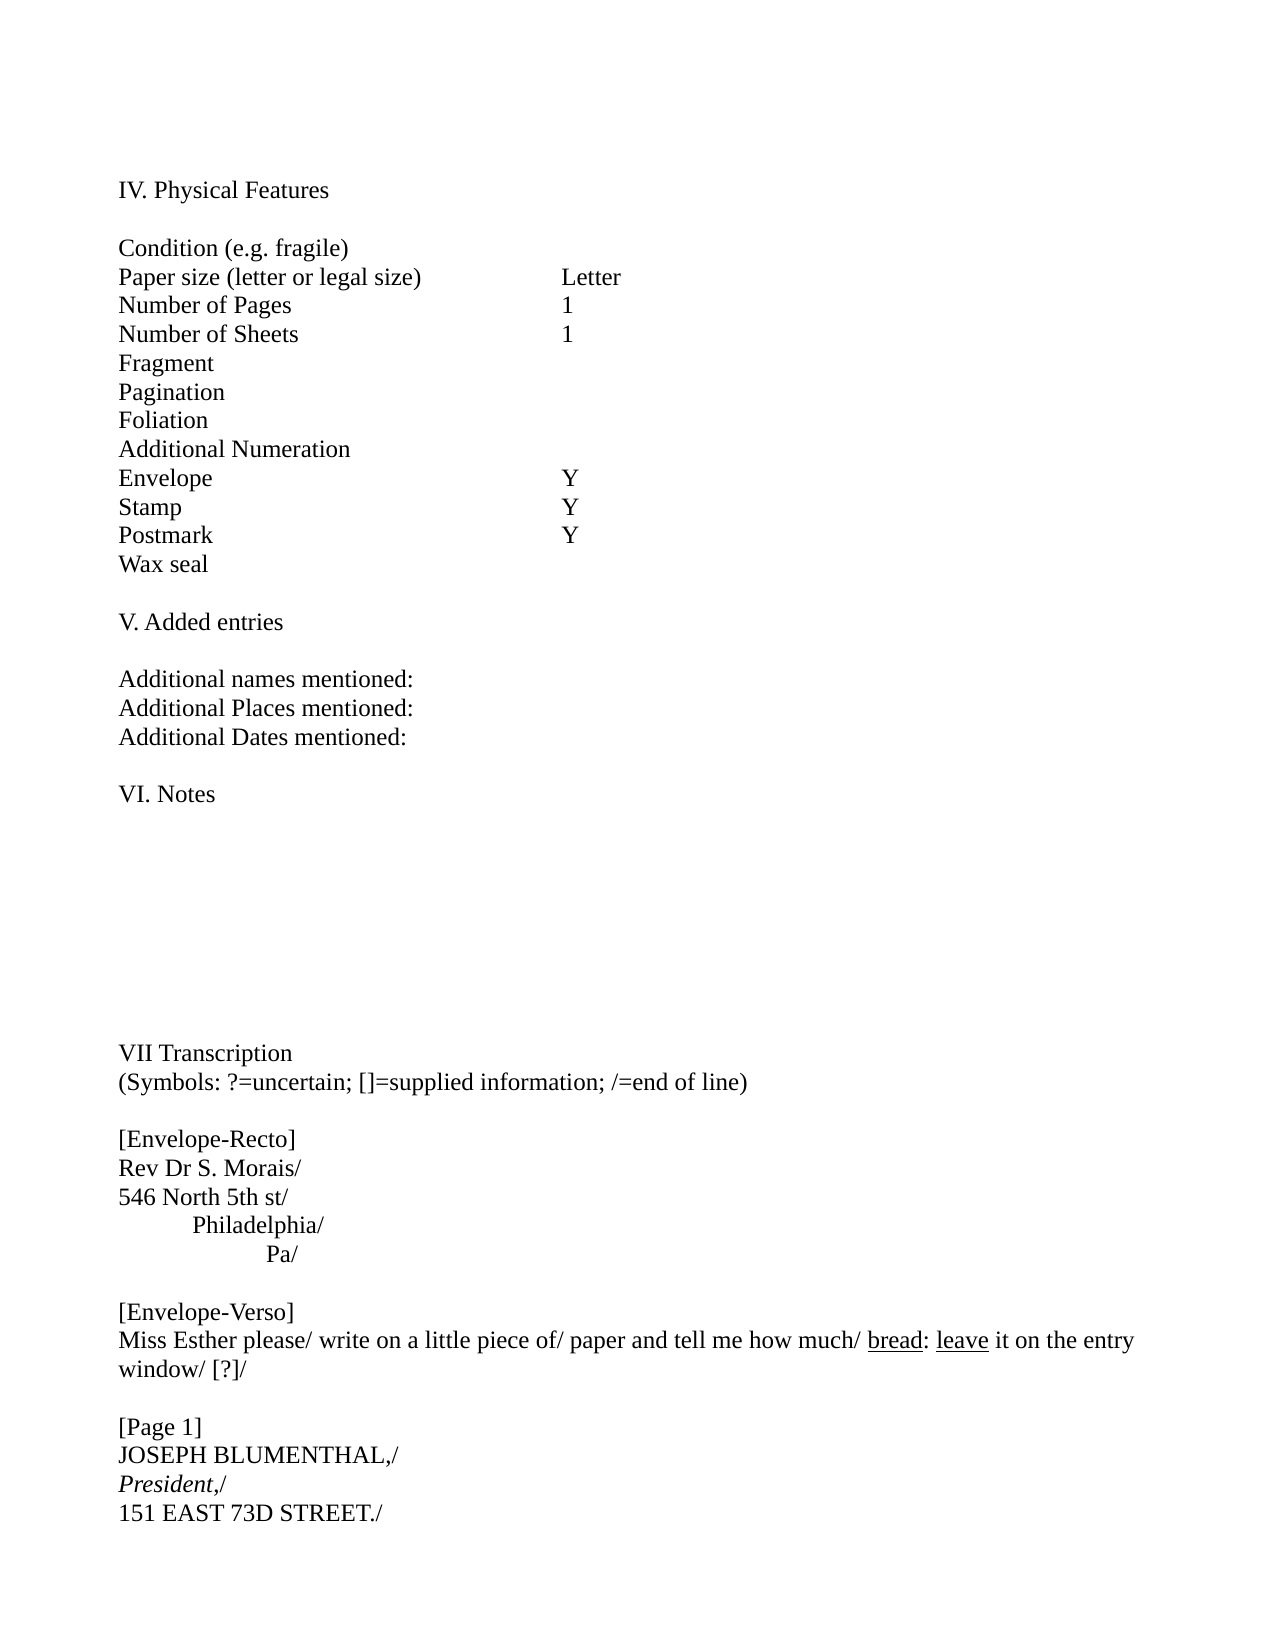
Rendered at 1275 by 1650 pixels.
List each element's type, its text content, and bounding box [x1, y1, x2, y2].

text Additional names mentioned: [118, 664, 1157, 693]
text [Envelope-Recto] [118, 1124, 1157, 1153]
text JOSEPH BLUMENTHAL,/ [118, 1441, 1157, 1469]
text [Page 1] [118, 1412, 1157, 1441]
text VI. Notes [118, 779, 1157, 808]
text IV. Physical Features [118, 176, 1157, 204]
text 151 EAST 73D STREET./ [118, 1498, 1157, 1527]
text Number of Pages 1 [118, 291, 1157, 319]
text Condition (e.g. fragile) [118, 233, 1157, 262]
text Rev Dr S. Morais/ [118, 1153, 1157, 1182]
text Number of Sheets 1 [118, 319, 1157, 348]
text V. Added entries [118, 607, 1157, 636]
text 546 North 5th st/ [118, 1182, 1157, 1211]
text Foliation [118, 406, 1157, 434]
text Stamp Y [118, 492, 1157, 521]
text Miss Esther please/ write on a little piece of/ paper and tell me how much/ bread: leave it on the entry window/ [?]/ [118, 1326, 1157, 1383]
text Philadelphia/ [118, 1211, 1157, 1239]
text Envelope Y [118, 463, 1157, 492]
text (Symbols: ?=uncertain; []=supplied information; /=end of line) [118, 1067, 1157, 1096]
text Pa/ [118, 1239, 1157, 1268]
text VII Transcription [118, 1038, 1157, 1067]
text Postma rk Y [118, 521, 1157, 549]
text Fragment [118, 348, 1157, 377]
text Paper size (letter or legal size) Letter [118, 262, 1157, 291]
text Pagination [118, 377, 1157, 406]
text President,/ [118, 1469, 1157, 1498]
text Additional Dates mentioned: [118, 722, 1157, 751]
text [Envelope-Verso] [118, 1297, 1157, 1326]
text Additional Numeration [118, 434, 1157, 463]
text Wax seal [118, 549, 1157, 578]
text Additional Places mentioned: [118, 693, 1157, 722]
